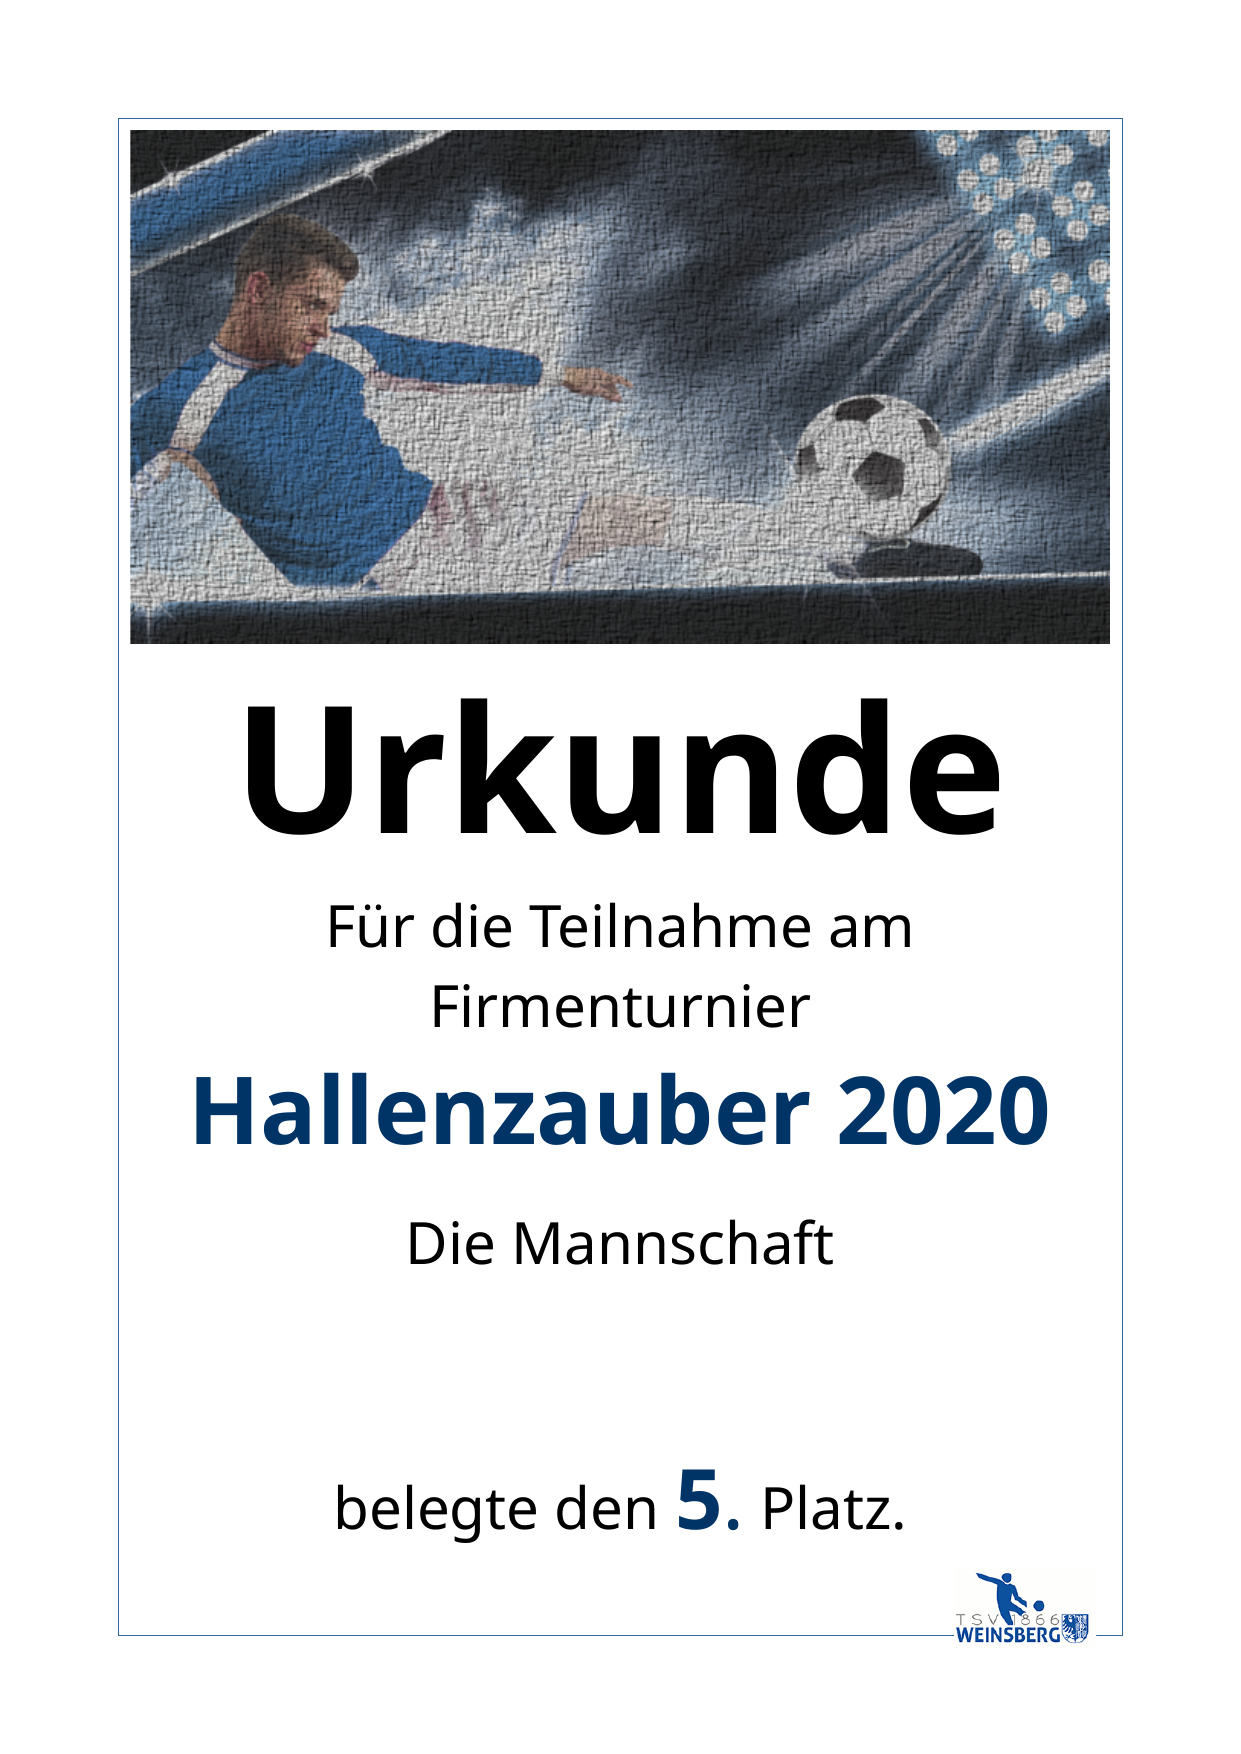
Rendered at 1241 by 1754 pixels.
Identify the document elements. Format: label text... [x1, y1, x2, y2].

picture [954, 1567, 1097, 1650]
picture [130, 130, 1110, 644]
text Urkunde [130, 644, 1110, 885]
text Für die Teilnahme am Firmenturnier Hallenzauber 2020 Die Mannschaft belegte den 5. Platz. [130, 885, 1110, 1554]
